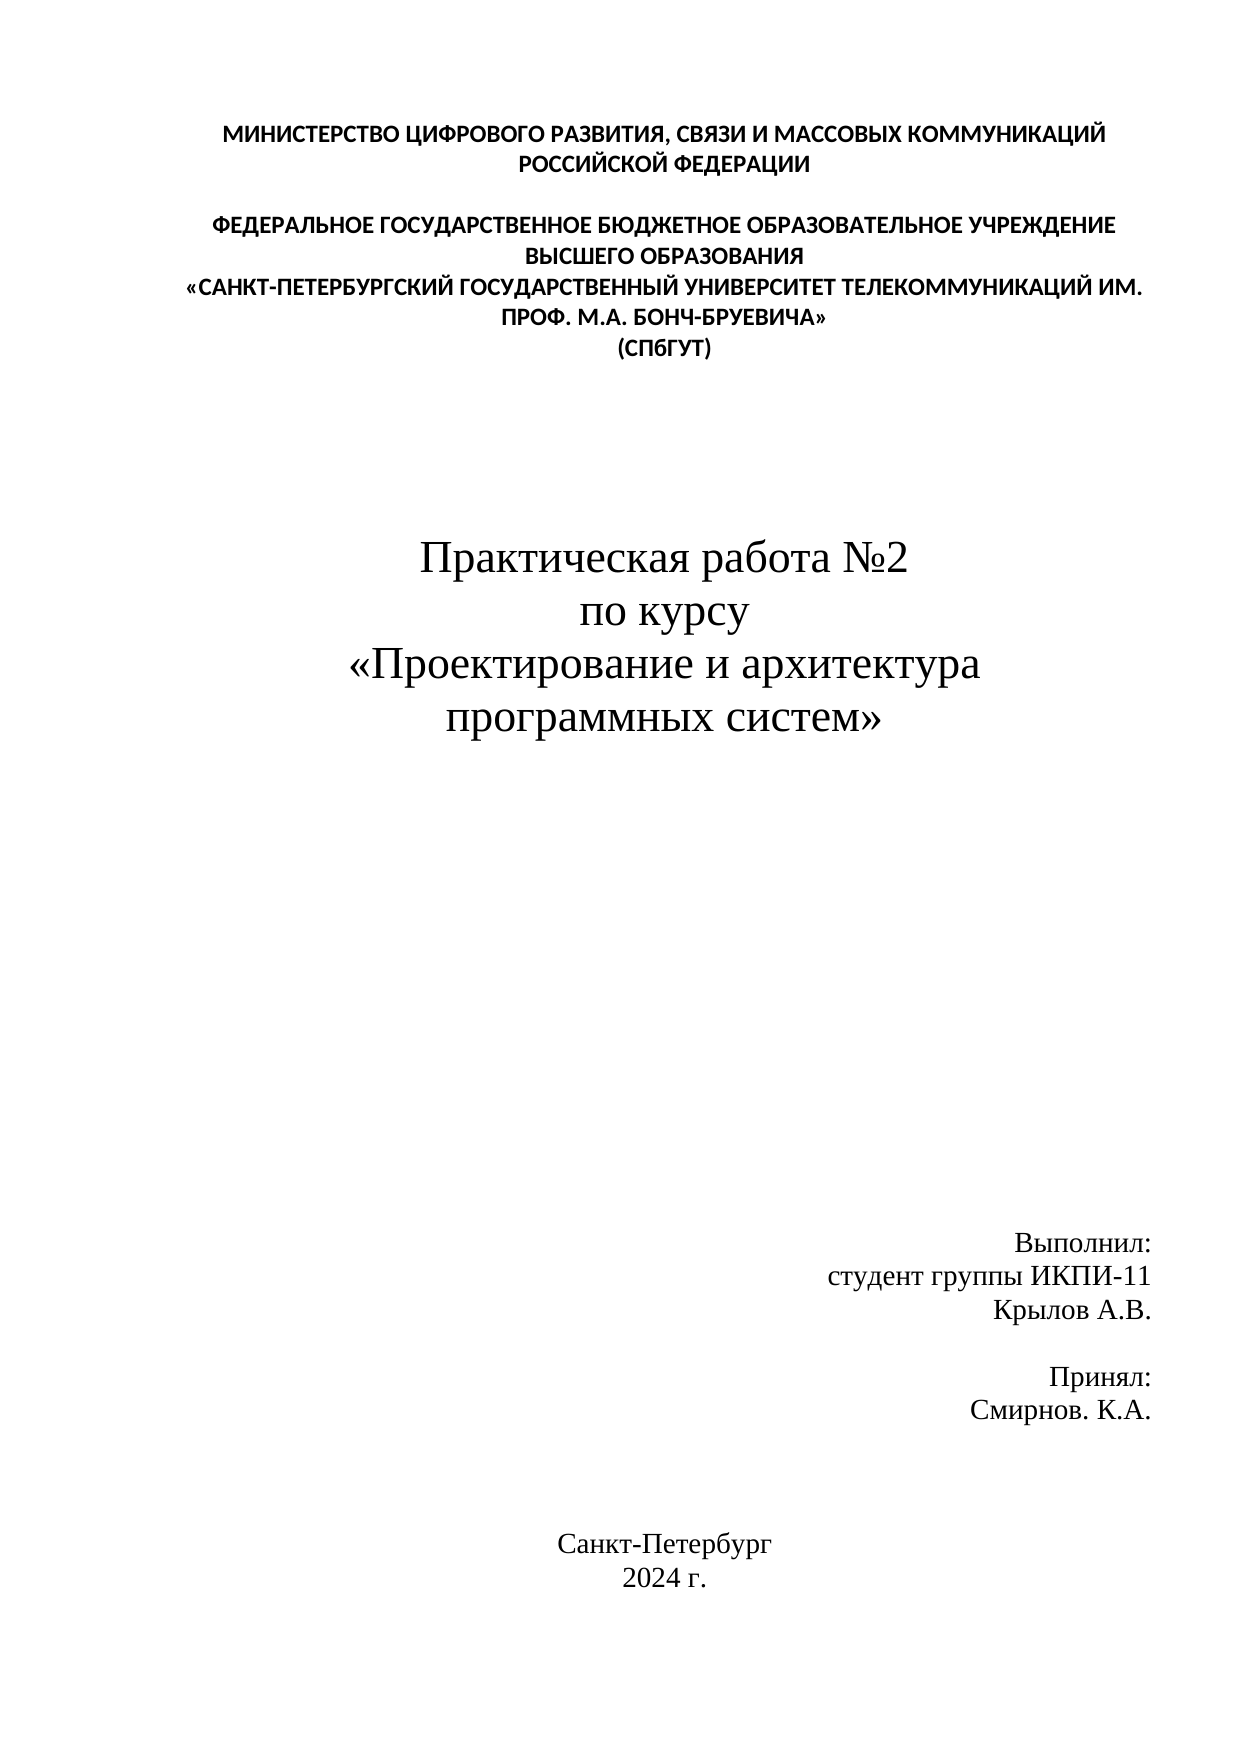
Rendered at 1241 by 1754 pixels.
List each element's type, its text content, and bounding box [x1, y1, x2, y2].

text ФЕДЕРАЛЬНОЕ ГОСУДАРСТВЕННОЕ БЮДЖЕТНОЕ ОБРАЗОВАТЕЛЬНОЕ УЧРЕЖДЕНИЕ ВЫСШЕГО ОБРАЗОВАНИЯ [177, 210, 1152, 271]
text «Проектирование и архитектура [177, 635, 1152, 688]
text студент группы ИКПИ-11 [177, 1258, 1152, 1292]
text по курсу [177, 583, 1152, 635]
text Санкт-Петербург [177, 1527, 1152, 1560]
text Принял: [177, 1359, 1152, 1392]
text МИНИСТЕРСТВО ЦИФРОВОГО РАЗВИТИЯ, СВЯЗИ И МАССОВЫХ КОММУНИКАЦИЙ РОССИЙСКОЙ ФЕДЕРАЦИИ [177, 118, 1152, 179]
text (СПбГУТ) [177, 332, 1152, 362]
text Смирнов. К.А. [177, 1392, 1152, 1426]
text Крылов А.В. [177, 1292, 1152, 1325]
text «САНКТ-ПЕТЕРБУРГСКИЙ ГОСУДАРСТВЕННЫЙ УНИВЕРСИТЕТ ТЕЛЕКОММУНИКАЦИЙ ИМ. ПРОФ. М.А. БОНЧ-БРУЕВИЧА» [177, 271, 1152, 332]
text 2024 г. [177, 1560, 1152, 1594]
text Выполнил: [177, 1225, 1152, 1258]
text Практическая работа №2 [177, 530, 1152, 583]
text программных систем» [177, 688, 1152, 741]
